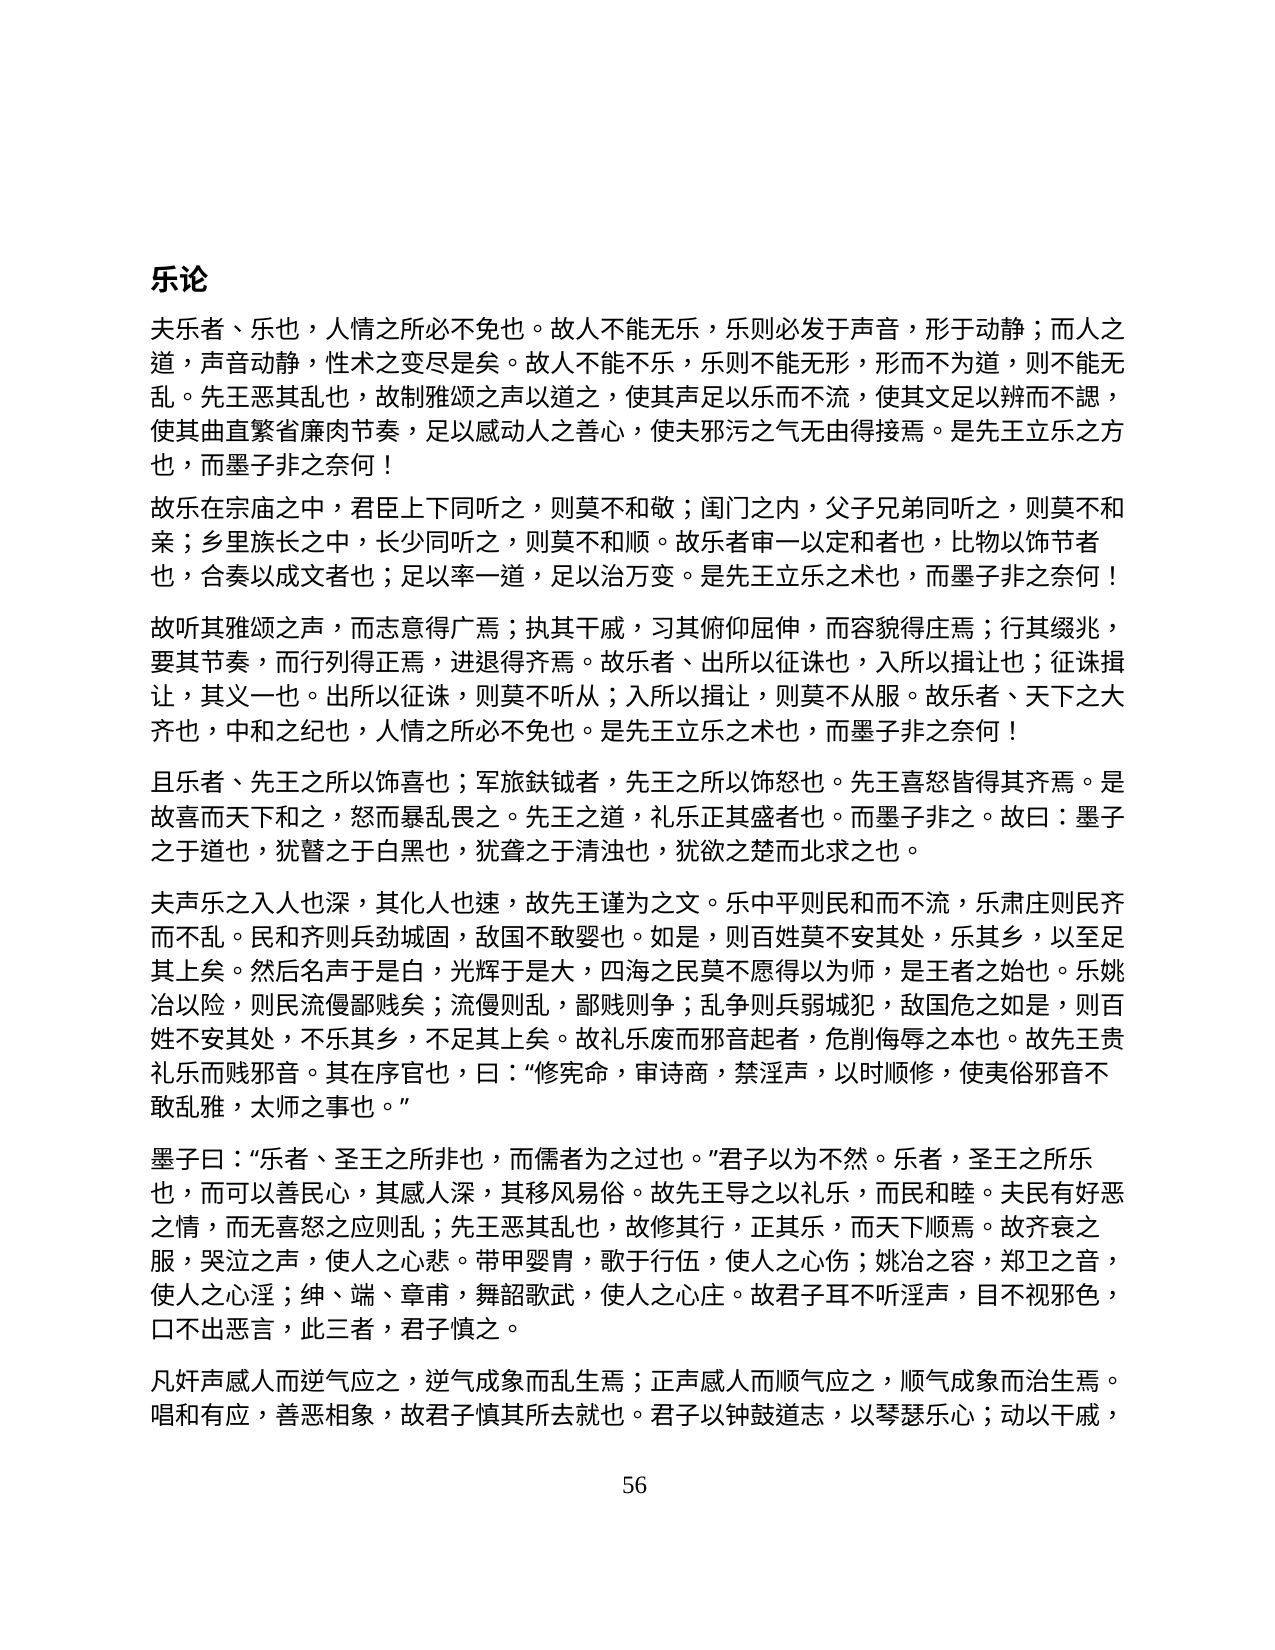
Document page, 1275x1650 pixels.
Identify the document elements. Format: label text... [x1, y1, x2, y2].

text 夫乐者、乐也，人情之所必不免也。故人不能无乐，乐则必发于声音，形于动静；而人之道，声音动静，性术之变尽是矣。故人不能不乐，乐则不能无形，形而不为道，则不能无乱。先王恶其乱也，故制雅颂之声以道之，使其声足以乐而不流，使其文足以辨而不諰，使其曲直繁省廉肉节奏，足以感动人之善心，使夫邪污之气无由得接焉。是先王立乐之方也，而墨子非之奈何！ [150, 312, 1125, 482]
text 凡奸声感人而逆气应之，逆气成象而乱生焉；正声感人而顺气应之，顺气成象而治生焉。唱和有应，善恶相象，故君子慎其所去就也。君子以钟鼓道志，以琴瑟乐心；动以干戚， [150, 1364, 1125, 1432]
text 故乐在宗庙之中，君臣上下同听之，则莫不和敬；闺门之内，父子兄弟同听之，则莫不和亲；乡里族长之中，长少同听之，则莫不和顺。故乐者审一以定和者也，比物以饰节者也，合奏以成文者也；足以率一道，足以治万变。是先王立乐之术也，而墨子非之奈何！ [150, 491, 1125, 593]
text 且乐者、先王之所以饰喜也；军旅鈇钺者，先王之所以饰怒也。先王喜怒皆得其齐焉。是故喜而天下和之，怒而暴乱畏之。先王之道，礼乐正其盛者也。而墨子非之。故曰：墨子之于道也，犹瞽之于白黑也，犹聋之于清浊也，犹欲之楚而北求之也。 [150, 765, 1125, 867]
text 故听其雅颂之声，而志意得广焉；执其干戚，习其俯仰屈伸，而容貌得庄焉；行其缀兆，要其节奏，而行列得正焉，进退得齐焉。故乐者、出所以征诛也，入所以揖让也；征诛揖让，其义一也。出所以征诛，则莫不听从；入所以揖让，则莫不从服。故乐者、天下之大齐也，中和之纪也，人情之所必不免也。是先王立乐之术也，而墨子非之奈何！ [150, 611, 1125, 747]
text 夫声乐之入人也深，其化人也速，故先王谨为之文。乐中平则民和而不流，乐肃庄则民齐而不乱。民和齐则兵劲城固，敌国不敢婴也。如是，则百姓莫不安其处，乐其乡，以至足其上矣。然后名声于是白，光辉于是大，四海之民莫不愿得以为师，是王者之始也。乐姚冶以险，则民流僈鄙贱矣；流僈则乱，鄙贱则争；乱争则兵弱城犯，敌国危之如是，则百姓不安其处，不乐其乡，不足其上矣。故礼乐废而邪音起者，危削侮辱之本也。故先王贵礼乐而贱邪音。其在序官也，曰：“修宪命，审诗商，禁淫声，以时顺修，使夷俗邪音不敢乱雅，太师之事也。” [150, 885, 1125, 1124]
text 墨子曰：“乐者、圣王之所非也，而儒者为之过也。”君子以为不然。乐者，圣王之所乐也，而可以善民心，其感人深，其移风易俗。故先王导之以礼乐，而民和睦。夫民有好恶之情，而无喜怒之应则乱；先王恶其乱也，故修其行，正其乐，而天下顺焉。故齐衰之服，哭泣之声，使人之心悲。带甲婴胄，歌于行伍，使人之心伤；姚冶之容，郑卫之音，使人之心淫；绅、端、章甫，舞韶歌武，使人之心庄。故君子耳不听淫声，目不视邪色，口不出恶言，此三者，君子慎之。 [150, 1142, 1125, 1346]
subtitle 乐论 [150, 259, 1125, 299]
